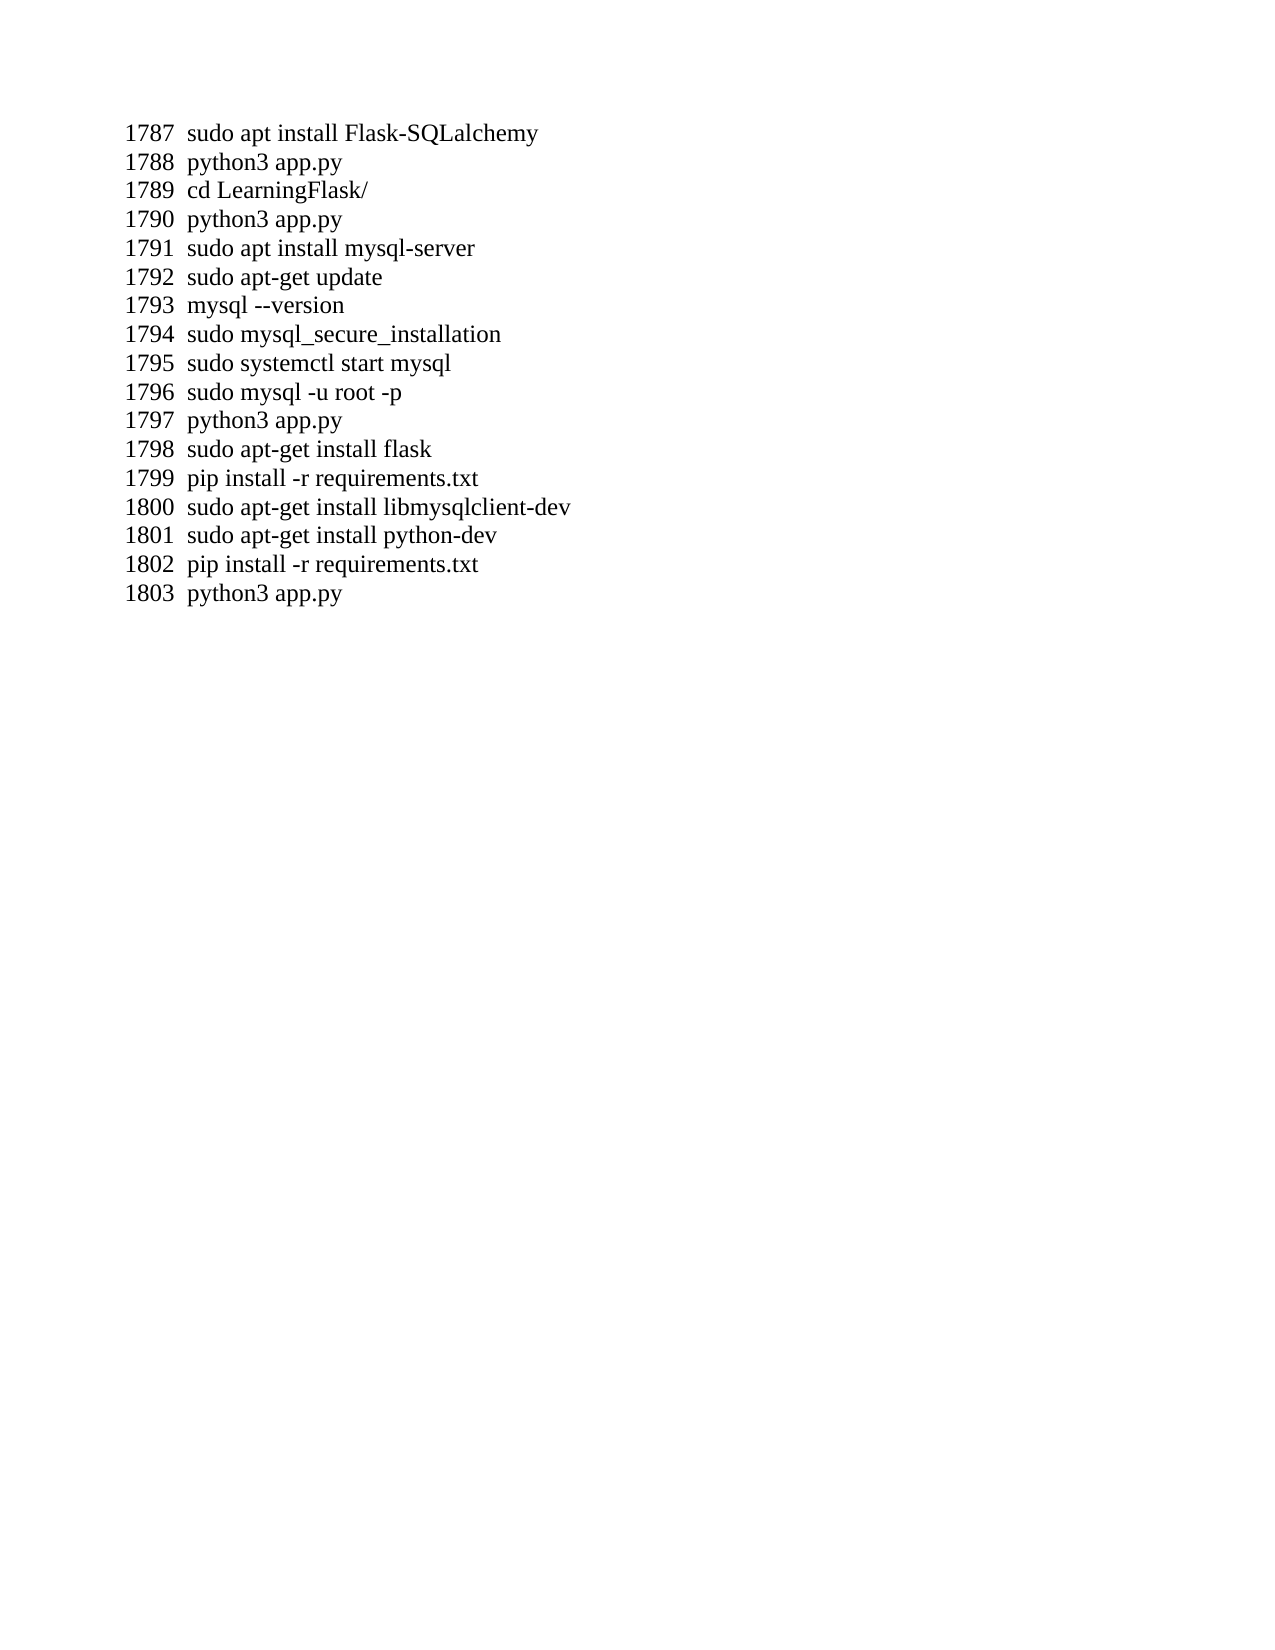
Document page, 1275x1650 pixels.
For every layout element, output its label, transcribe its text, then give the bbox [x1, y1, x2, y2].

text 1787 sudo apt install Flask-SQLalchemy [118, 118, 1157, 147]
text 1796 sudo mysql -u root -p [118, 377, 1157, 406]
text 1799 pip install -r requirements.txt [118, 463, 1157, 492]
text 1797 python3 app.py [118, 406, 1157, 434]
text 1795 sudo systemctl start mysql [118, 348, 1157, 377]
text 1793 mysql --version [118, 291, 1157, 319]
text 1798 sudo apt-get install flask [118, 434, 1157, 463]
text 1802 pip install -r requirements.txt [118, 549, 1157, 578]
text 1800 sudo apt-get install libmysqlclient-dev [118, 492, 1157, 521]
text 1794 sudo mysql_secure_installation [118, 319, 1157, 348]
text 1790 python3 app.py [118, 204, 1157, 233]
text 1789 cd LearningFlask/ [118, 176, 1157, 204]
text 1803 python3 app.py [118, 578, 1157, 607]
text 1801 sudo apt-get install python-dev [118, 521, 1157, 549]
text 1792 sudo apt-get update [118, 262, 1157, 291]
text 1791 sudo apt install mysql-server [118, 233, 1157, 262]
text 1788 python3 app.py [118, 147, 1157, 176]
